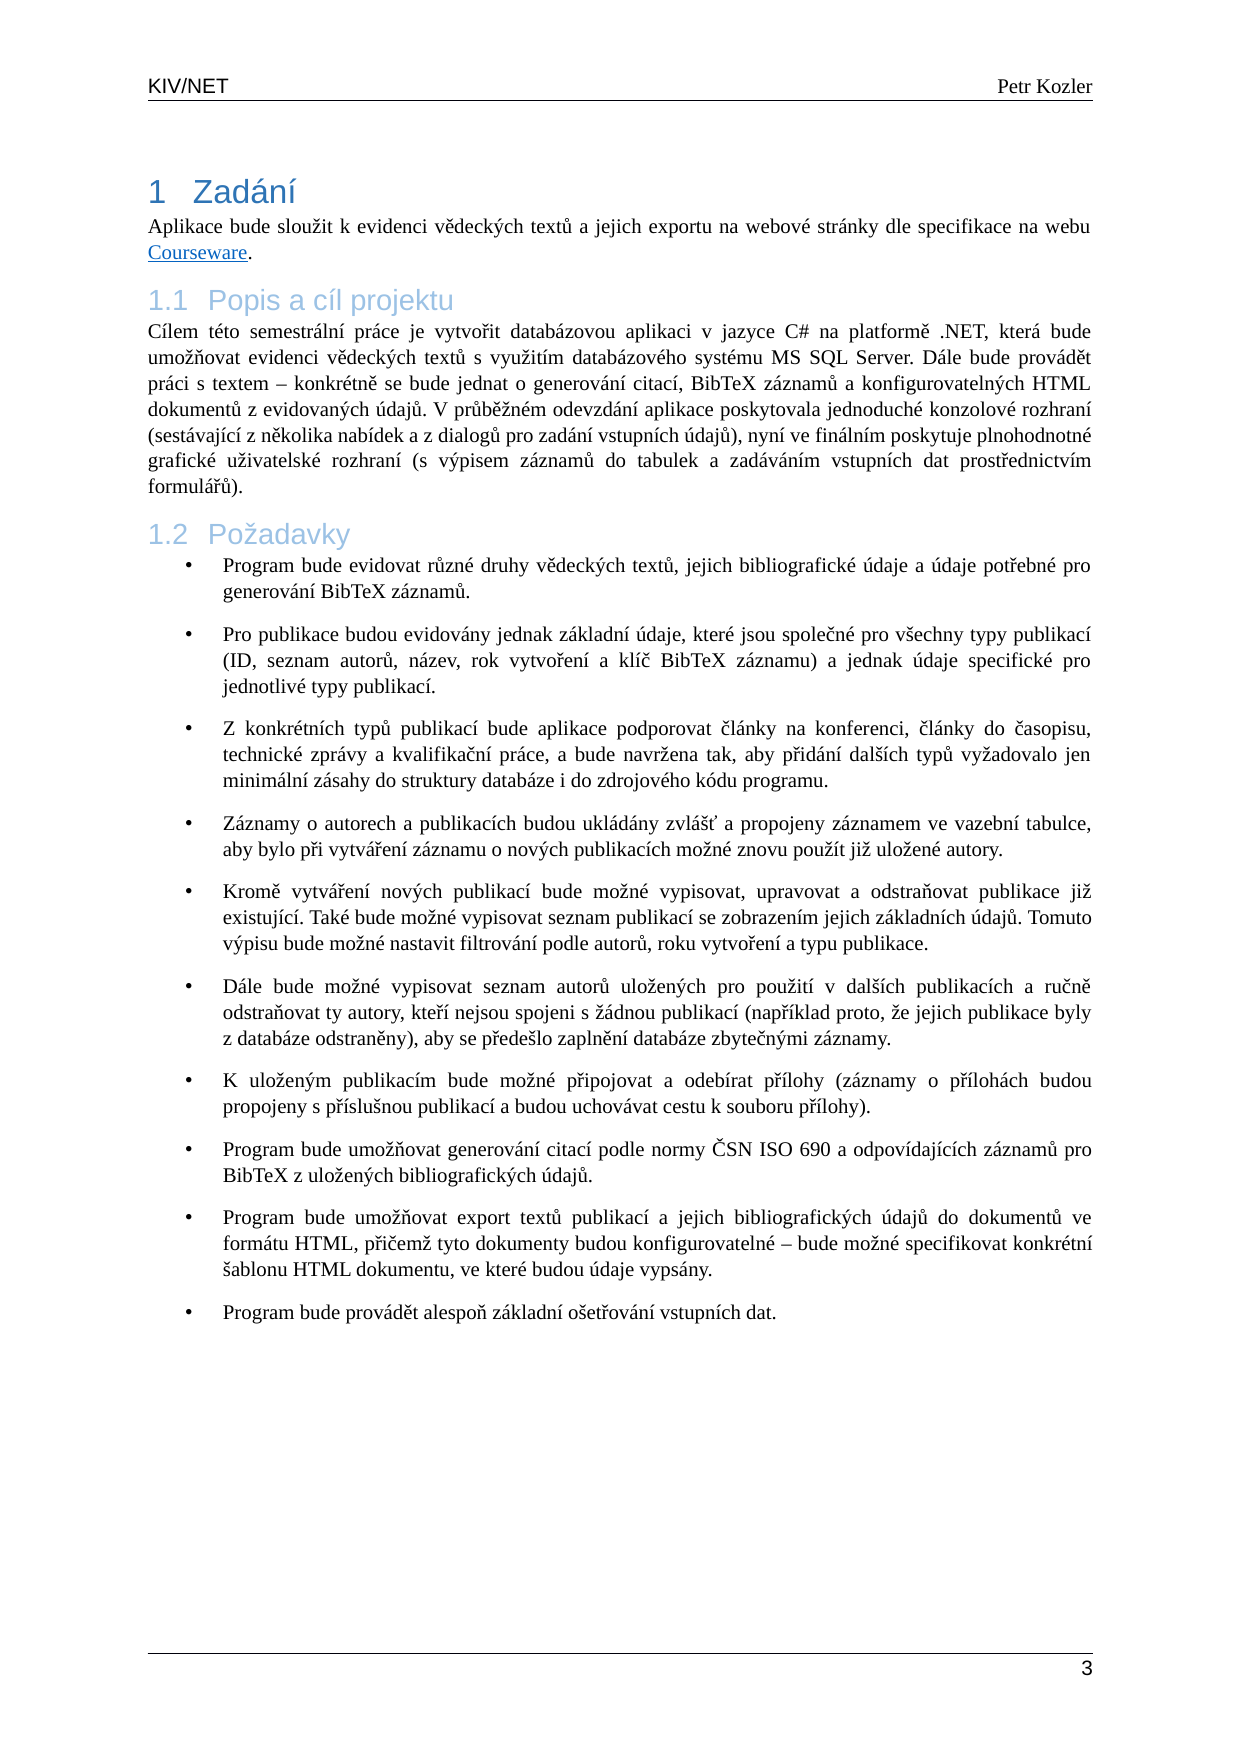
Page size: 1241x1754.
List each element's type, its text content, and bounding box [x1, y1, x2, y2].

list Program bude provádět alespoň základní ošetřování vstupních dat. [185, 1300, 1093, 1324]
list Pro publikace budou evidovány jednak základní údaje, které jsou společné pro všechny typy publikací (ID, seznam autorů, název, rok vytvoření a klíč BibTeX záznamu) a jednak údaje specifické pro jednotlivé typy publikací. [185, 622, 1093, 698]
list Program bude umožňovat export textů publikací a jejich bibliografických údajů do dokumentů ve formátu HTML, přičemž tyto dokumenty budou konfigurovatelné – bude možné specifikovat konkrétní šablonu HTML dokumentu, ve které budou údaje vypsány. [185, 1205, 1093, 1281]
list K uloženým publikacím bude možné připojovat a odebírat přílohy (záznamy o přílohách budou propojeny s příslušnou publikací a budou uchovávat cestu k souboru přílohy). [185, 1068, 1093, 1118]
list Program bude evidovat různé druhy vědeckých textů, jejich bibliografické údaje a údaje potřebné pro generování BibTeX záznamů. [185, 553, 1093, 603]
list Kromě vytváření nových publikací bude možné vypisovat, upravovat a odstraňovat publikace již existující. Také bude možné vypisovat seznam publikací se zobrazením jejich základních údajů. Tomuto výpisu bude možné nastavit filtrování podle autorů, roku vytvoření a typu publikace. [185, 879, 1093, 955]
list Záznamy o autorech a publikacích budou ukládány zvlášť a propojeny záznamem ve vazební tabulce, aby bylo při vytváření záznamu o nových publikacích možné znovu použít již uložené autory. [185, 811, 1093, 861]
text Cílem této semestrální práce je vytvořit databázovou aplikaci v jazyce C# na platformě .NET, která bude umožňovat evidenci vědeckých textů s využitím databázového systému MS SQL Server. Dále bude provádět práci s textem – konkrétně se bude jednat o generování citací, BibTeX záznamů a konfigurovatelných HTML dokumentů z evidovaných údajů. V průběžném odevzdání aplikace poskytovala jednoduché konzolové rozhraní (sestávající z několika nabídek a z dialogů pro zadání vstupních údajů), nyní ve finálním poskytuje plnohodnotné grafické uživatelské rozhraní (s výpisem záznamů do tabulek a zadáváním vstupních dat prostřednictvím formulářů). [148, 319, 1093, 498]
subtitle Zadání [148, 173, 1093, 211]
text Aplikace bude sloužit k evidenci vědeckých textů a jejich exportu na webové stránky dle specifikace na webu Courseware. [148, 214, 1093, 264]
subtitle Popis a cíl projektu [148, 283, 1093, 316]
list Dále bude možné vypisovat seznam autorů uložených pro použití v dalších publikacích a ručně odstraňovat ty autory, kteří nejsou spojeni s žádnou publikací (například proto, že jejich publikace byly z databáze odstraněny), aby se předešlo zaplnění databáze zbytečnými záznamy. [185, 974, 1093, 1049]
list Z konkrétních typů publikací bude aplikace podporovat články na konferenci, články do časopisu, technické zprávy a kvalifikační práce, a bude navržena tak, aby přidání dalších typů vyžadovalo jen minimální zásahy do struktury databáze i do zdrojového kódu programu. [185, 716, 1093, 792]
subtitle Požadavky [148, 517, 1093, 551]
list Program bude umožňovat generování citací podle normy ČSN ISO 690 a odpovídajících záznamů pro BibTeX z uložených bibliografických údajů. [185, 1137, 1093, 1187]
